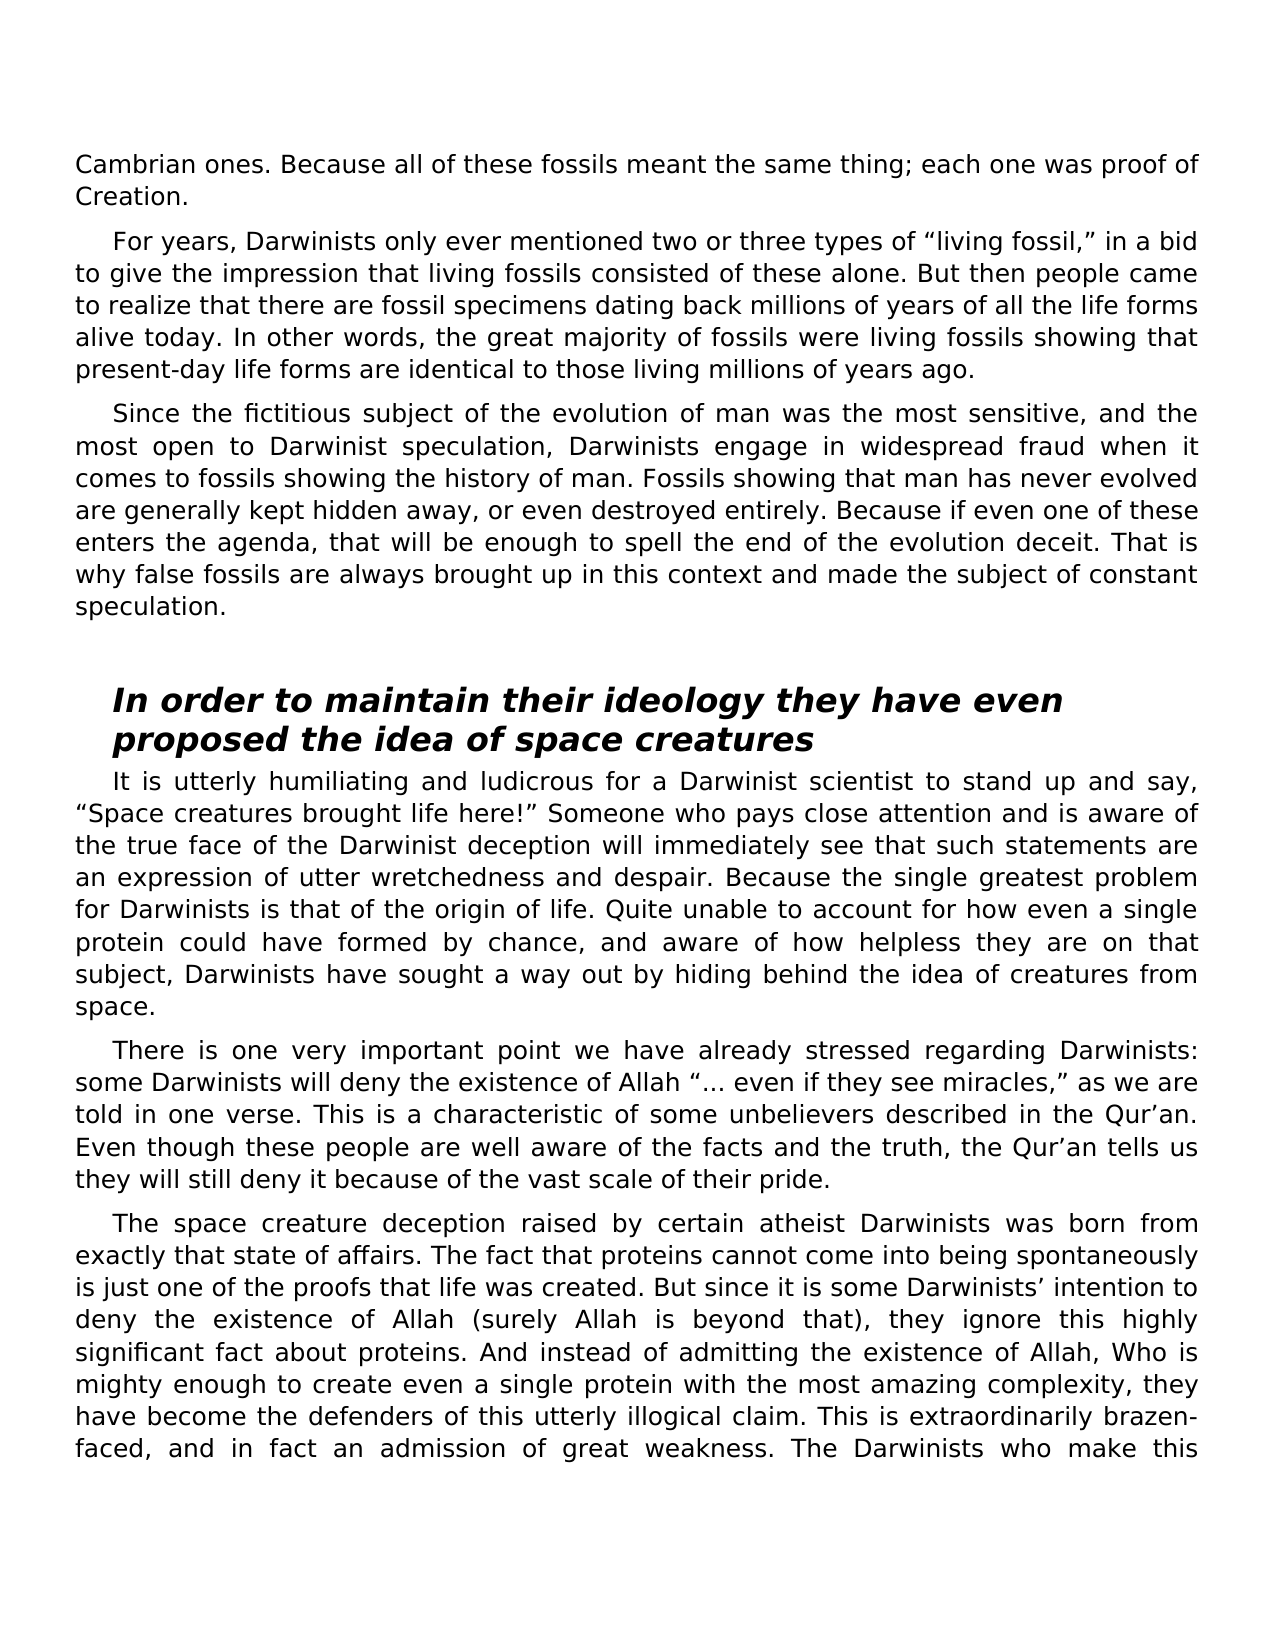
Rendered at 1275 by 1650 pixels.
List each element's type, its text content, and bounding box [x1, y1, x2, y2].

text There is one very important point we have already stressed regarding Darwinists: some Darwinists will deny the existence of Allah “... even if they see miracles,” as we are told in one verse. This is a characteristic of some unbelievers described in the Qur’an. Even though these people are well aware of the facts and the truth, the Qur’an tells us they will still deny it because of the vast scale of their pride. [75, 1036, 1200, 1194]
text Since the fictitious subject of the evolution of man was the most sensitive, and the most open to Darwinist speculation, Darwinists engage in widespread fraud when it comes to fossils showing the history of man. Fossils showing that man has never evolved are generally kept hidden away, or even destroyed entirely. Because if even one of these enters the agenda, that will be enough to spell the end of the evolution deceit. That is why false fossils are always brought up in this context and made the subject of constant speculation. [75, 399, 1200, 621]
text Cambrian ones. Because all of these fossils meant the same thing; each one was proof of Creation. [75, 150, 1200, 211]
text For years, Darwinists only ever mentioned two or three types of “living fossil,” in a bid to give the impression that living fossils consisted of these alone. But then people came to realize that there are fossil specimens dating back millions of years of all the life forms alive today. In other words, the great majority of fossils were living fossils showing that present-day life forms are identical to those living millions of years ago. [75, 227, 1200, 384]
text The space creature deception raised by certain atheist Darwinists was born from exactly that state of affairs. The fact that proteins cannot come into being spontaneously is just one of the proofs that life was created. But since it is some Darwinists’ intention to deny the existence of Allah (surely Allah is beyond that), they ignore this highly significant fact about proteins. And instead of admitting the existence of Allah, Who is mighty enough to create even a single protein with the most amazing complexity, they have become the defenders of this utterly illogical claim. This is extraordinarily brazen-faced, and in fact an admission of great weakness. The Darwinists who make this [75, 1209, 1200, 1463]
subtitle In order to maintain their ideology they have even proposed the idea of space creatures [112, 681, 1200, 759]
text It is utterly humiliating and ludicrous for a Darwinist scientist to stand up and say, “Space creatures brought life here!” Someone who pays close attention and is aware of the true face of the Darwinist deception will immediately see that such statements are an expression of utter wretchedness and despair. Because the single greatest problem for Darwinists is that of the origin of life. Quite unable to account for how even a single protein could have formed by chance, and aware of how helpless they are on that subject, Darwinists have sought a way out by hiding behind the idea of creatures from space. [75, 767, 1200, 1021]
